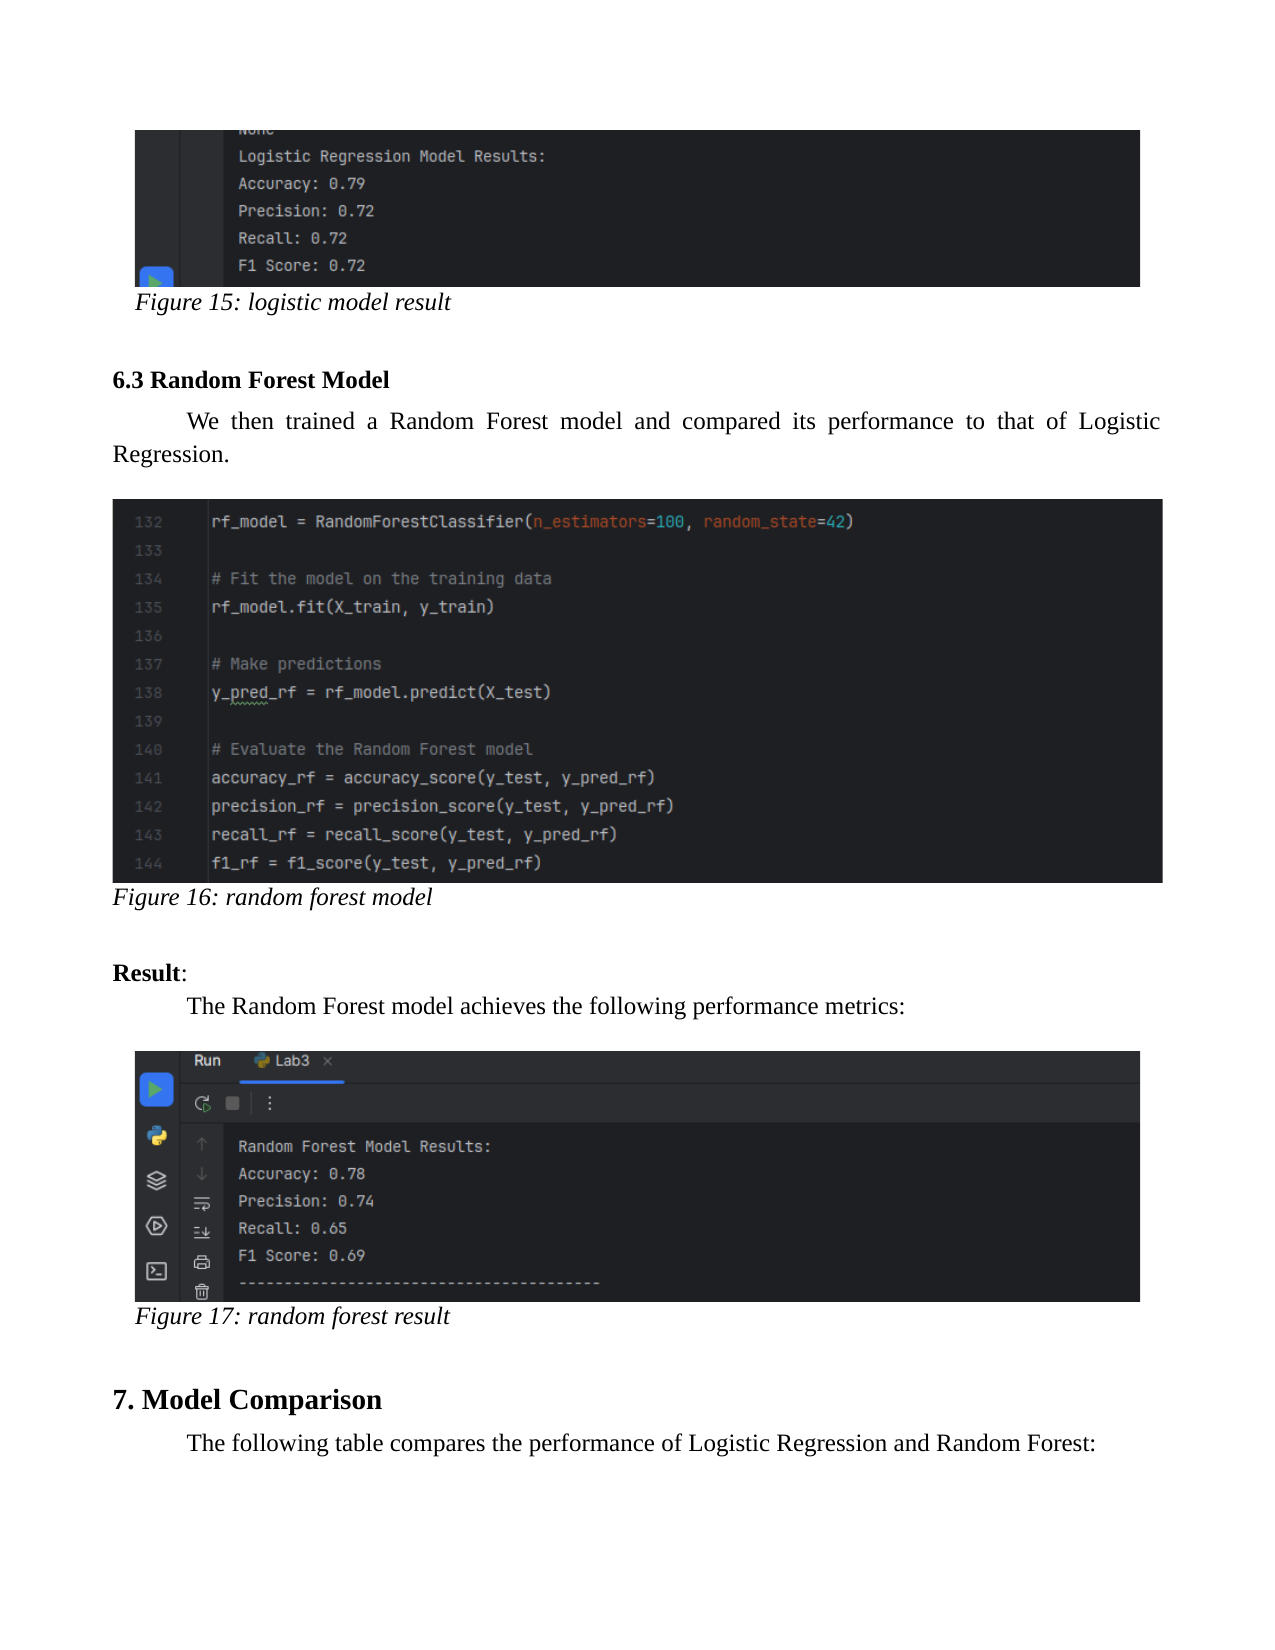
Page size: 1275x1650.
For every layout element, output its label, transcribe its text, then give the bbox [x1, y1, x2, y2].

text Result: The Random Forest model achieves the following performance metrics: [112, 958, 1162, 1020]
subtitle 6.3 Random Forest Model [112, 365, 1162, 394]
list Figure 17: random forest result [135, 1302, 1140, 1330]
subtitle 7. Model Comparison [112, 1382, 1162, 1415]
text Figure 16: random forest model [112, 883, 1162, 911]
picture [134, 130, 1141, 287]
picture [112, 499, 1163, 883]
picture [134, 1051, 1141, 1302]
text The following table compares the performance of Logistic Regression and Random Forest: [112, 1428, 1162, 1457]
list Figure 15: logistic model result [135, 287, 1140, 315]
text We then trained a Random Forest model and compared its performance to that of Logistic Regression. [112, 406, 1162, 468]
